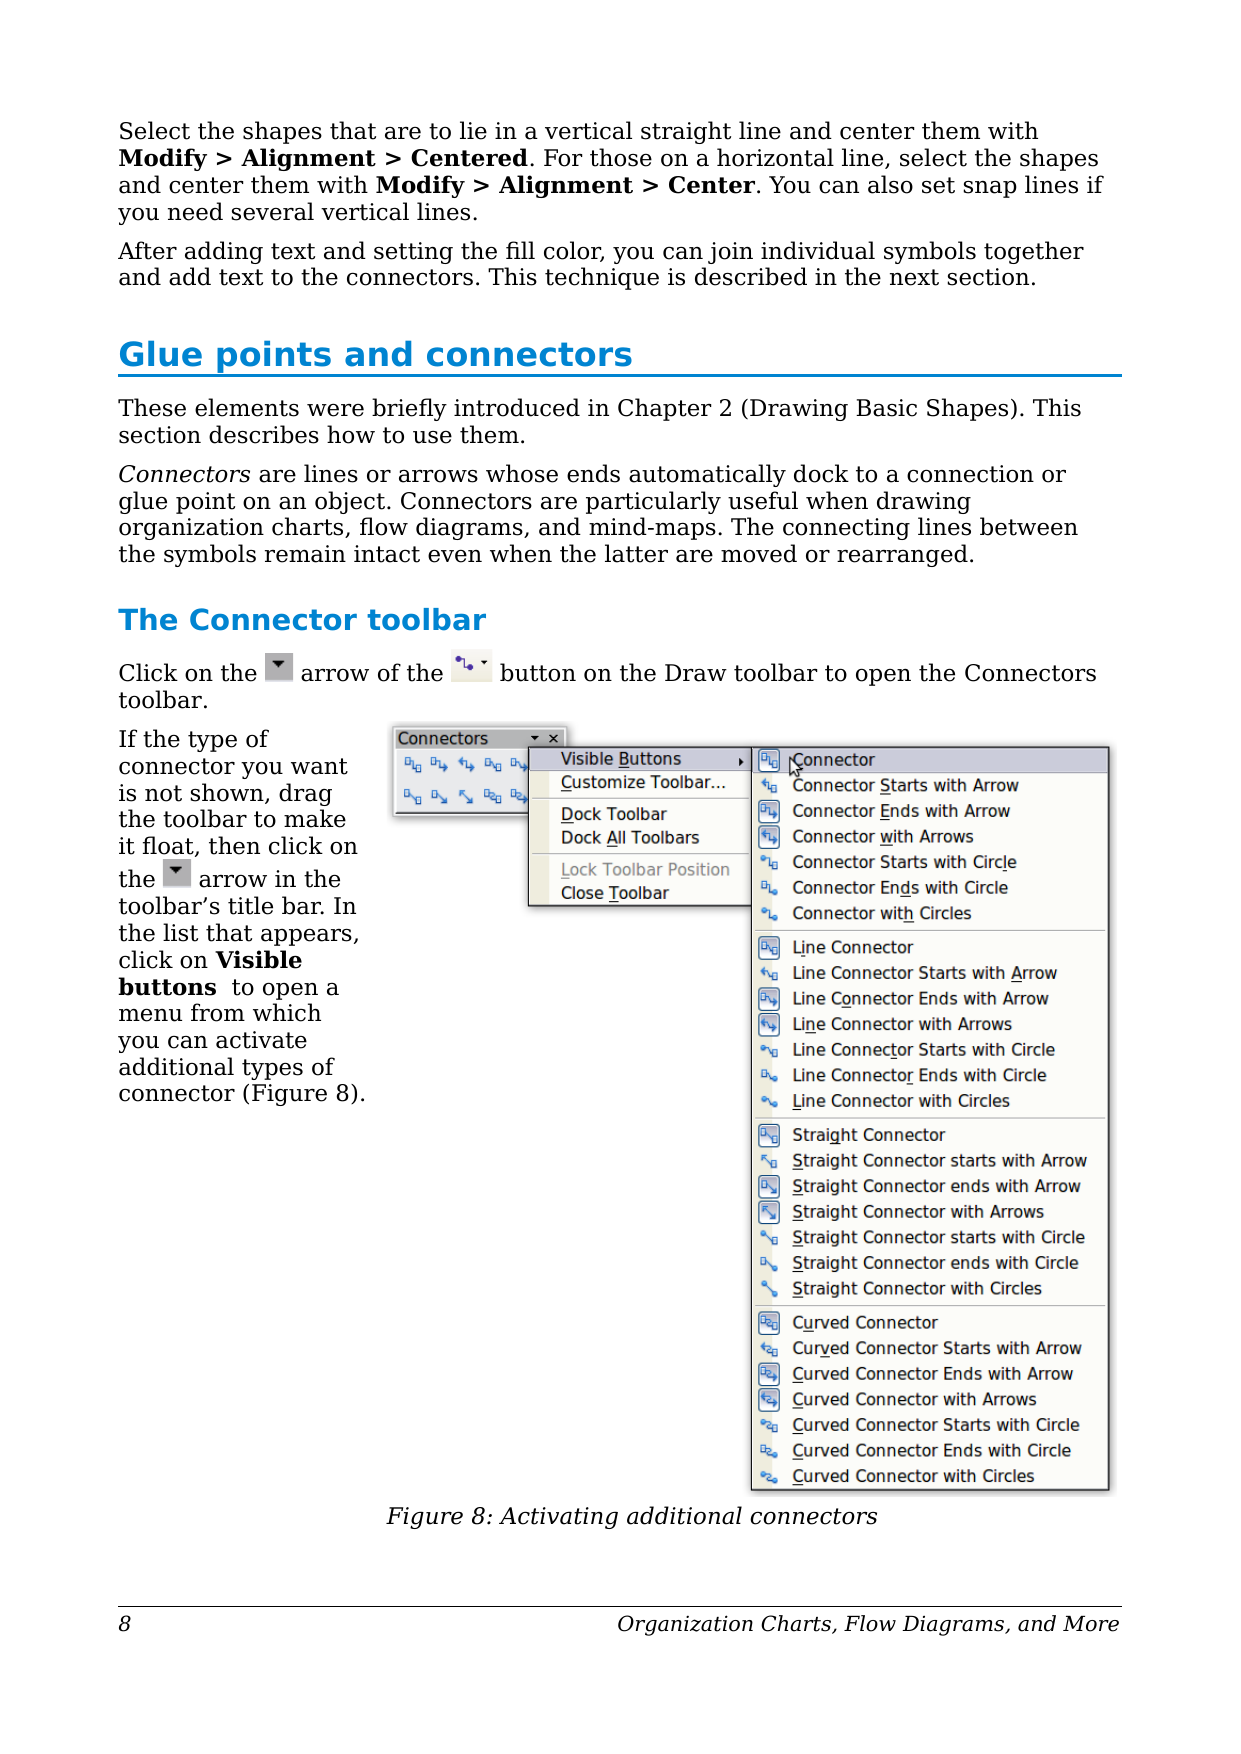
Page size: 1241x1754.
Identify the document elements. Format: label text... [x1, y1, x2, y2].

subtitle Glue points and connectors [118, 336, 1122, 374]
text Click on the arrow of the button on the Draw toolbar to open the Connectors toolbar. [118, 650, 1122, 714]
text Select the shapes that are to lie in a vertical straight line and center them with Modify > Alignment > Centered. For those on a horizontal line, select the shapes and center them with Modify > Alignment > Center. You can also set snap lines if you need several vertical lines. [118, 118, 1122, 225]
text Connectors are lines or arrows whose ends automatically dock to a connection or glue point on an object. Connectors are particularly useful when drawing organization charts, flow diagrams, and mind-maps. The connecting lines between the symbols remain intact even when the latter are moved or rearranged. [118, 461, 1122, 568]
picture [451, 649, 493, 682]
subtitle The Connector toolbar [118, 603, 1122, 637]
text Figure 8: Activating additional connectors [387, 1503, 1117, 1530]
picture [386, 721, 1118, 1497]
picture [265, 653, 294, 682]
picture [162, 859, 192, 888]
text If the type of connector you want is not shown, drag the toolbar to make it float, then click on the arrow in the toolbar’s title bar. In the list that appears, click on Visible buttons to open a menu from which you can activate additional types of connector (Figure 8). [118, 726, 386, 1107]
text These elements were briefly introduced in Chapter 2 (Drawing Basic Shapes). This section describes how to use them. [118, 395, 1122, 449]
text After adding text and setting the fill color, you can join individual symbols together and add text to the connectors. This technique is described in the next section. [118, 238, 1122, 291]
